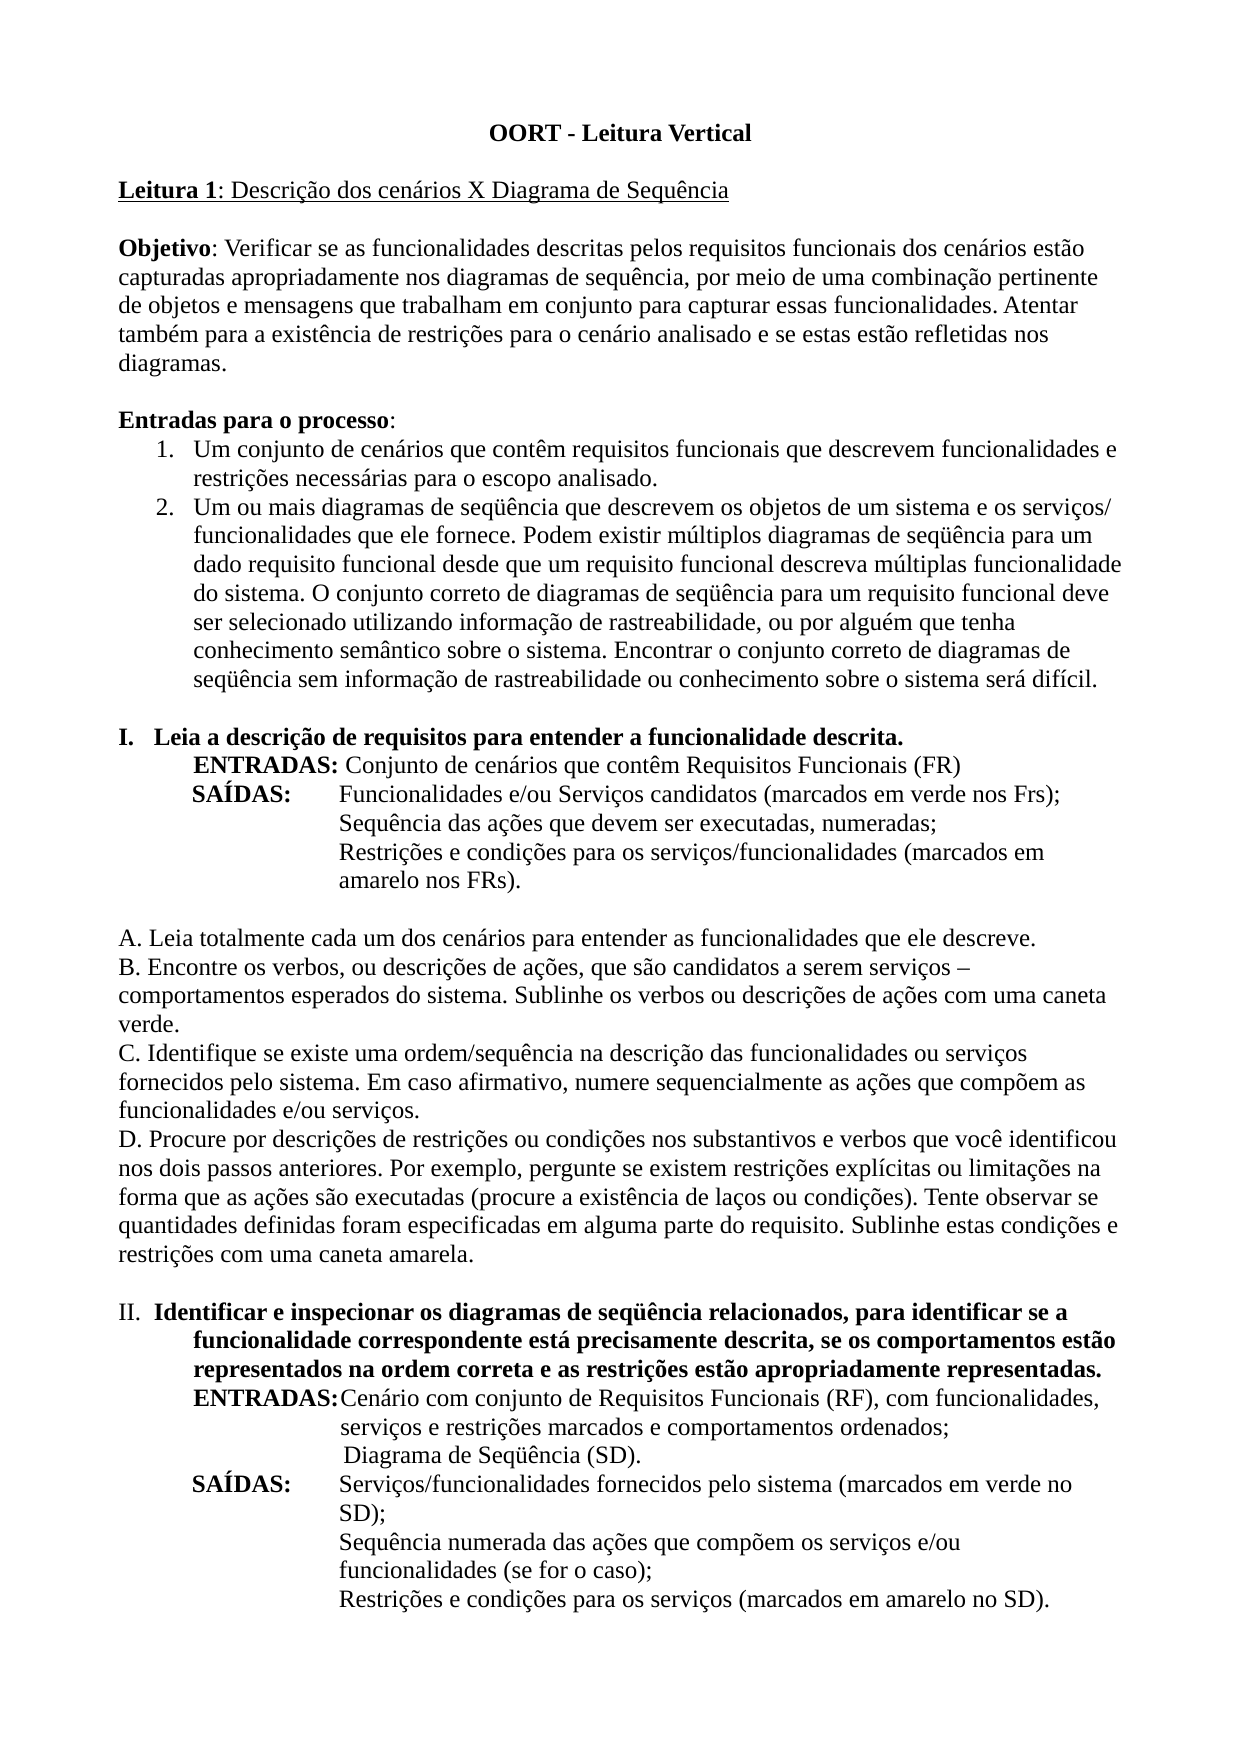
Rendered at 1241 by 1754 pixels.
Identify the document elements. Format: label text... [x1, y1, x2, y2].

text Leitura 1: Descrição dos cenários X Diagrama de Sequência [118, 176, 1122, 204]
text B. Encontre os verbos, ou descrições de ações, que são candidatos a serem serviços – comportamentos esperados do sistema. Sublinhe os verbos ou descrições de ações com uma caneta verde. [118, 952, 1122, 1038]
text Restrições e condições para os serviços/funcionalidades (marcados em amarelo nos FRs). [118, 837, 1122, 894]
text Restrições e condições para os serviços (marcados em amarelo no SD). [118, 1584, 1122, 1613]
list Um ou mais diagramas de seqüência que descrevem os objetos de um sistema e os serviços/ funcionalidades que ele fornece. Podem existir múltiplos diagramas de seqüência para um dado requisito funcional desde que um requisito funcional descreva múltiplas funcionalidade do sistema. O conjunto correto de diagramas de seqüência para um requisito funcional deve ser selecionado utilizando informação de rastreabilidade, ou por alguém que tenha conhecimento semântico sobre o sistema. Encontrar o conjunto correto de diagramas de seqüência sem informação de rastreabilidade ou conhecimento sobre o sistema será difícil. [156, 492, 1122, 693]
text OORT - Leitura Vertical [118, 118, 1122, 147]
text Sequência das ações que devem ser executadas, numeradas; [118, 808, 1122, 837]
text Objetivo: Verificar se as funcionalidades descritas pelos requisitos funcionais dos cenários estão capturadas apropriadamente nos diagramas de sequência, por meio de uma combinação pertinente de objetos e mensagens que trabalham em conjunto para capturar essas funcionalidades. Atentar também para a existência de restrições para o cenário analisado e se estas estão refletidas nos diagramas. [118, 233, 1122, 377]
list Leia a descrição de requisitos para entender a funcionalidade descrita. [118, 722, 1122, 751]
text Sequência numerada das ações que compõem os serviços e/ou funcionalidades (se for o caso); [118, 1527, 1122, 1584]
text C. Identifique se existe uma ordem/sequência na descrição das funcionalidades ou serviços fornecidos pelo sistema. Em caso afirmativo, numere sequencialmente as ações que compõem as funcionalidades e/ou serviços. [118, 1038, 1122, 1124]
text D. Procure por descrições de restrições ou condições nos substantivos e verbos que você identificou nos dois passos anteriores. Por exemplo, pergunte se existem restrições explícitas ou limitações na forma que as ações são executadas (procure a existência de laços ou condições). Tente observar se quantidades definidas foram especificadas em alguma parte do requisito. Sublinhe estas condições e restrições com uma caneta amarela. [118, 1124, 1122, 1268]
list ENTRADAS: Cenário com conjunto de Requisitos Funcionais (RF), com funcionalidades, serviços e restrições marcados e comportamentos ordenados; [118, 1383, 1122, 1441]
list Diagrama de Seqüência (SD). [306, 1441, 1122, 1469]
text Entradas para o processo: [118, 406, 1122, 434]
text SAÍDAS: Funcionalidades e/ou Serviços candidatos (marcados em verde nos Frs); [118, 779, 1122, 808]
list Identificar e inspecionar os diagramas de seqüência relacionados, para identificar se a funcionalidade correspondente está precisamente descrita, se os comportamentos estão representados na ordem correta e as restrições estão apropriadamente representadas. [118, 1297, 1122, 1383]
text A. Leia totalmente cada um dos cenários para entender as funcionalidades que ele descreve. [118, 923, 1122, 952]
list ENTRADAS: Conjunto de cenários que contêm Requisitos Funcionais (FR) [118, 751, 1122, 779]
text SAÍDAS: Serviços/funcionalidades fornecidos pelo sistema (marcados em verde no SD); [118, 1469, 1122, 1527]
list Um conjunto de cenários que contêm requisitos funcionais que descrevem funcionalidades e restrições necessárias para o escopo analisado. [156, 434, 1122, 492]
